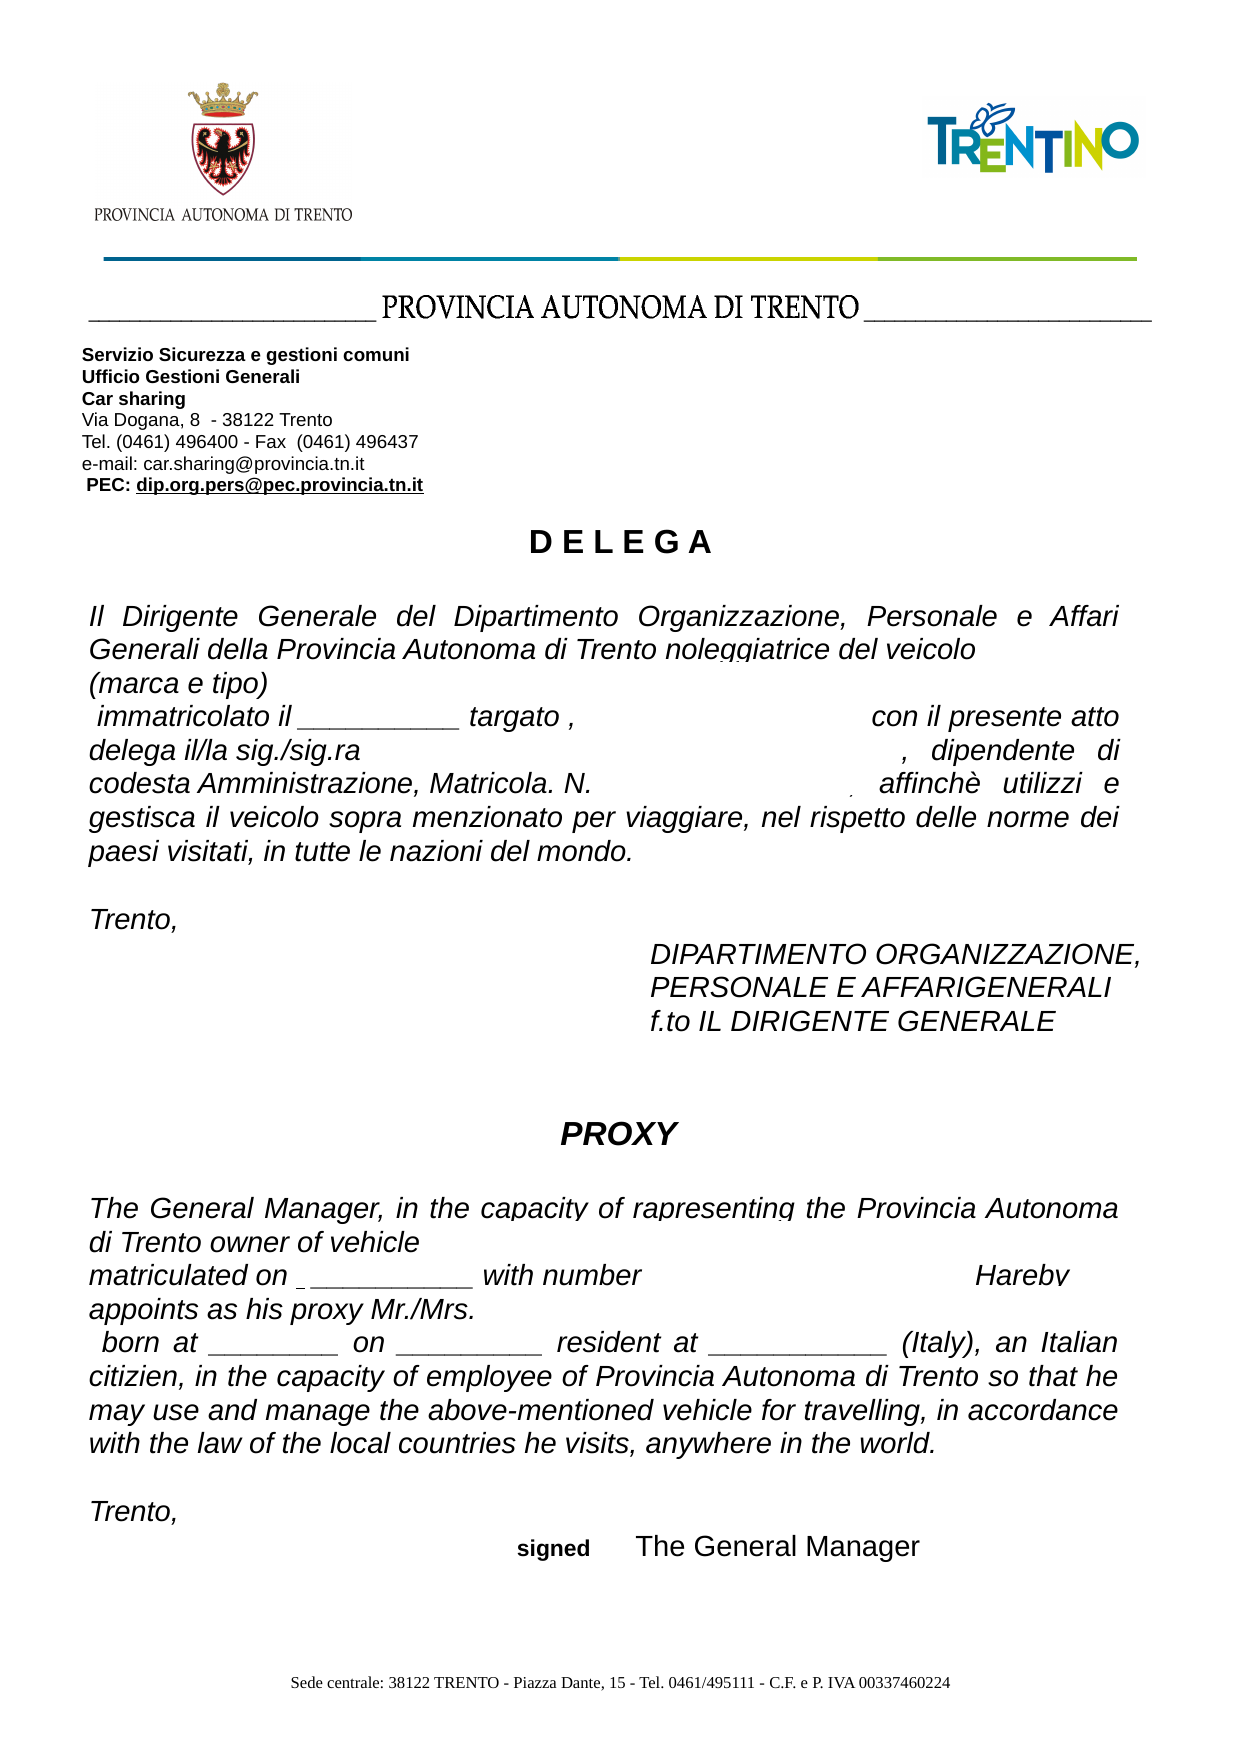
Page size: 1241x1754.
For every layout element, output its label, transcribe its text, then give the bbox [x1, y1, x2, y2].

text PERSONALE E AFFARIGENERALI [118, 970, 1123, 1004]
text signed The General Manager [148, 1529, 1138, 1563]
picture [619, 257, 1137, 261]
text Trento, [89, 901, 195, 937]
text Trento, [89, 1493, 187, 1529]
text born at ________ on _________ resident at ___________ (Italy), an Italian citizien, in the capacity of employee of Provincia Autonoma di Trento so that he may use and manage the above-mentioned vehicle for travelling, in accordance with the law of the local countries he visits, anywhere in the world. [89, 1325, 1123, 1459]
text immatricolato il __________ targato , con il presente atto delega il/la sig./sig.ra , dipendente di codesta Amministrazione, Matricola. N. , affinchè utilizzi e gestisca il veicolo sopra menzionato per viaggiare, nel rispetto delle norme dei paesi visitati, in tutte le nazioni del mondo. [89, 699, 1123, 867]
text Il Dirigente Generale del Dipartimento Organizzazione, Personale e Affari Generali della Provincia Autonoma di Trento noleggiatrice del veicolo [89, 599, 1123, 666]
picture [381, 294, 859, 319]
text [402, 901, 1123, 937]
table_header [595, 344, 1137, 496]
text D E L E G A [89, 522, 1152, 560]
text PROXY [89, 1114, 1152, 1153]
table_header Servizio Sicurezza e gestioni comuni Ufficio Gestioni Generali Car sharing Via Dogana, 8 - 38122 Trento Tel. (0461) 496400 - Fax (0461) 496437 e-mail: car.sharing@provincia.tn.it PEC: dip.org.pers@pec.provincia.tn.it [74, 344, 594, 496]
text (marca e tipo) [89, 666, 597, 699]
text The General Manager, in the capacity of rapresenting the Provincia Autonoma di Trento owner of vehicle [89, 1191, 1123, 1258]
text matriculated on __________ with number Hareby appoints as his proxy Mr./Mrs. [89, 1258, 1123, 1325]
picture [921, 96, 1147, 178]
text DIPARTIMENTO ORGANIZZAZIONE, [118, 937, 1167, 970]
text f.to IL DIRIGENTE GENERALE [118, 1004, 1123, 1037]
text [394, 1493, 1123, 1529]
